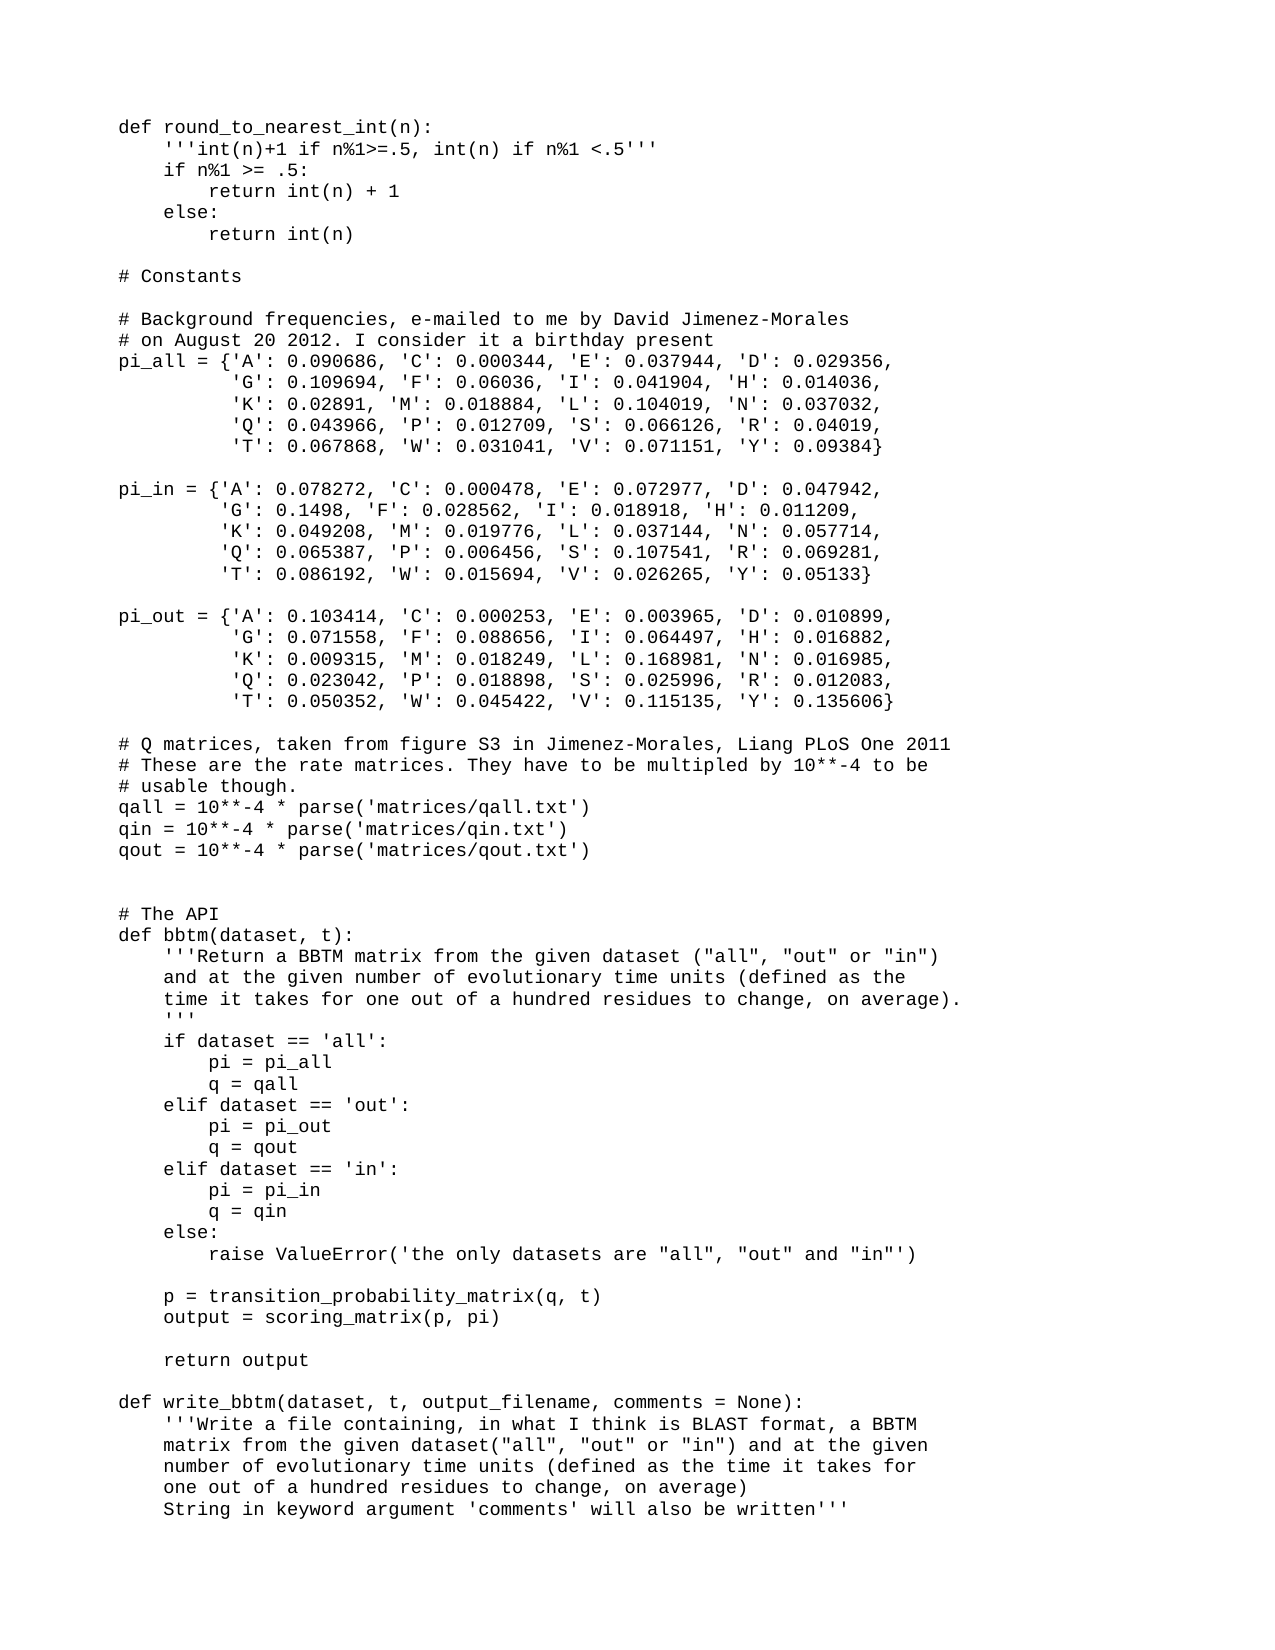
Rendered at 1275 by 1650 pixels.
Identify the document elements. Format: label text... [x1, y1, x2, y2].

text pi_all = {'A': 0.090686, 'C': 0.000344, 'E': 0.037944, 'D': 0.029356, [118, 352, 1157, 373]
text pi_out = {'A': 0.103414, 'C': 0.000253, 'E': 0.003965, 'D': 0.010899, [118, 607, 1157, 628]
text # Background frequencies, e-mailed to me by David Jimenez-Morales [118, 309, 1157, 331]
text elif dataset == 'out': [118, 1096, 1157, 1117]
text q = qall [118, 1074, 1157, 1096]
text p = transition_probability_matrix(q, t) [118, 1287, 1157, 1308]
text return output [118, 1351, 1157, 1372]
text one out of a hundred residues to change, on average) [118, 1478, 1157, 1499]
text elif dataset == 'in': [118, 1159, 1157, 1181]
text and at the given number of evolutionary time units (defined as the [118, 968, 1157, 989]
text output = scoring_matrix(p, pi) [118, 1308, 1157, 1329]
text ''' [118, 1011, 1157, 1032]
text 'T': 0.050352, 'W': 0.045422, 'V': 0.115135, 'Y': 0.135606} [118, 692, 1157, 713]
text def round_to_nearest_int(n): [118, 118, 1157, 139]
text pi = pi_all [118, 1053, 1157, 1074]
text # These are the rate matrices. They have to be multipled by 10**-4 to be [118, 756, 1157, 777]
text 'Q': 0.043966, 'P': 0.012709, 'S': 0.066126, 'R': 0.04019, [118, 416, 1157, 437]
text if n%1 >= .5: [118, 161, 1157, 182]
text return int(n) [118, 224, 1157, 246]
text pi = pi_in [118, 1181, 1157, 1202]
text 'K': 0.049208, 'M': 0.019776, 'L': 0.037144, 'N': 0.057714, [118, 522, 1157, 543]
text '''Write a file containing, in what I think is BLAST format, a BBTM [118, 1414, 1157, 1436]
text '''Return a BBTM matrix from the given dataset ("all", "out" or "in") [118, 947, 1157, 968]
text 'G': 0.109694, 'F': 0.06036, 'I': 0.041904, 'H': 0.014036, [118, 373, 1157, 394]
text 'Q': 0.065387, 'P': 0.006456, 'S': 0.107541, 'R': 0.069281, [118, 543, 1157, 564]
text q = qin [118, 1202, 1157, 1223]
text 'K': 0.02891, 'M': 0.018884, 'L': 0.104019, 'N': 0.037032, [118, 394, 1157, 416]
text # Q matrices, taken from figure S3 in Jimenez-Morales, Liang PLoS One 2011 [118, 734, 1157, 756]
text return int(n) + 1 [118, 182, 1157, 203]
text raise ValueError('the only datasets are "all", "out" and "in"') [118, 1244, 1157, 1266]
text qin = 10**-4 * parse('matrices/qin.txt') [118, 819, 1157, 841]
text qall = 10**-4 * parse('matrices/qall.txt') [118, 798, 1157, 819]
text 'Q': 0.023042, 'P': 0.018898, 'S': 0.025996, 'R': 0.012083, [118, 671, 1157, 692]
text if dataset == 'all': [118, 1032, 1157, 1053]
text number of evolutionary time units (defined as the time it takes for [118, 1457, 1157, 1478]
text # Constants [118, 267, 1157, 288]
text 'G': 0.071558, 'F': 0.088656, 'I': 0.064497, 'H': 0.016882, [118, 628, 1157, 649]
text def write_bbtm(dataset, t, output_filename, comments = None): [118, 1393, 1157, 1414]
text # The API [118, 904, 1157, 926]
text matrix from the given dataset("all", "out" or "in") and at the given [118, 1436, 1157, 1457]
text time it takes for one out of a hundred residues to change, on average). [118, 989, 1157, 1011]
text q = qout [118, 1138, 1157, 1159]
text 'T': 0.067868, 'W': 0.031041, 'V': 0.071151, 'Y': 0.09384} [118, 437, 1157, 458]
text pi = pi_out [118, 1117, 1157, 1138]
text 'T': 0.086192, 'W': 0.015694, 'V': 0.026265, 'Y': 0.05133} [118, 564, 1157, 586]
text 'K': 0.009315, 'M': 0.018249, 'L': 0.168981, 'N': 0.016985, [118, 649, 1157, 671]
text # on August 20 2012. I consider it a birthday present [118, 331, 1157, 352]
text pi_in = {'A': 0.078272, 'C': 0.000478, 'E': 0.072977, 'D': 0.047942, [118, 479, 1157, 501]
text def bbtm(dataset, t): [118, 926, 1157, 947]
text # usable though. [118, 777, 1157, 798]
text '''int(n)+1 if n%1>=.5, int(n) if n%1 <.5''' [118, 139, 1157, 161]
text 'G': 0.1498, 'F': 0.028562, 'I': 0.018918, 'H': 0.011209, [118, 501, 1157, 522]
text qout = 10**-4 * parse('matrices/qout.txt') [118, 841, 1157, 862]
text String in keyword argument 'comments' will also be written''' [118, 1499, 1157, 1521]
text else: [118, 1223, 1157, 1244]
text else: [118, 203, 1157, 224]
